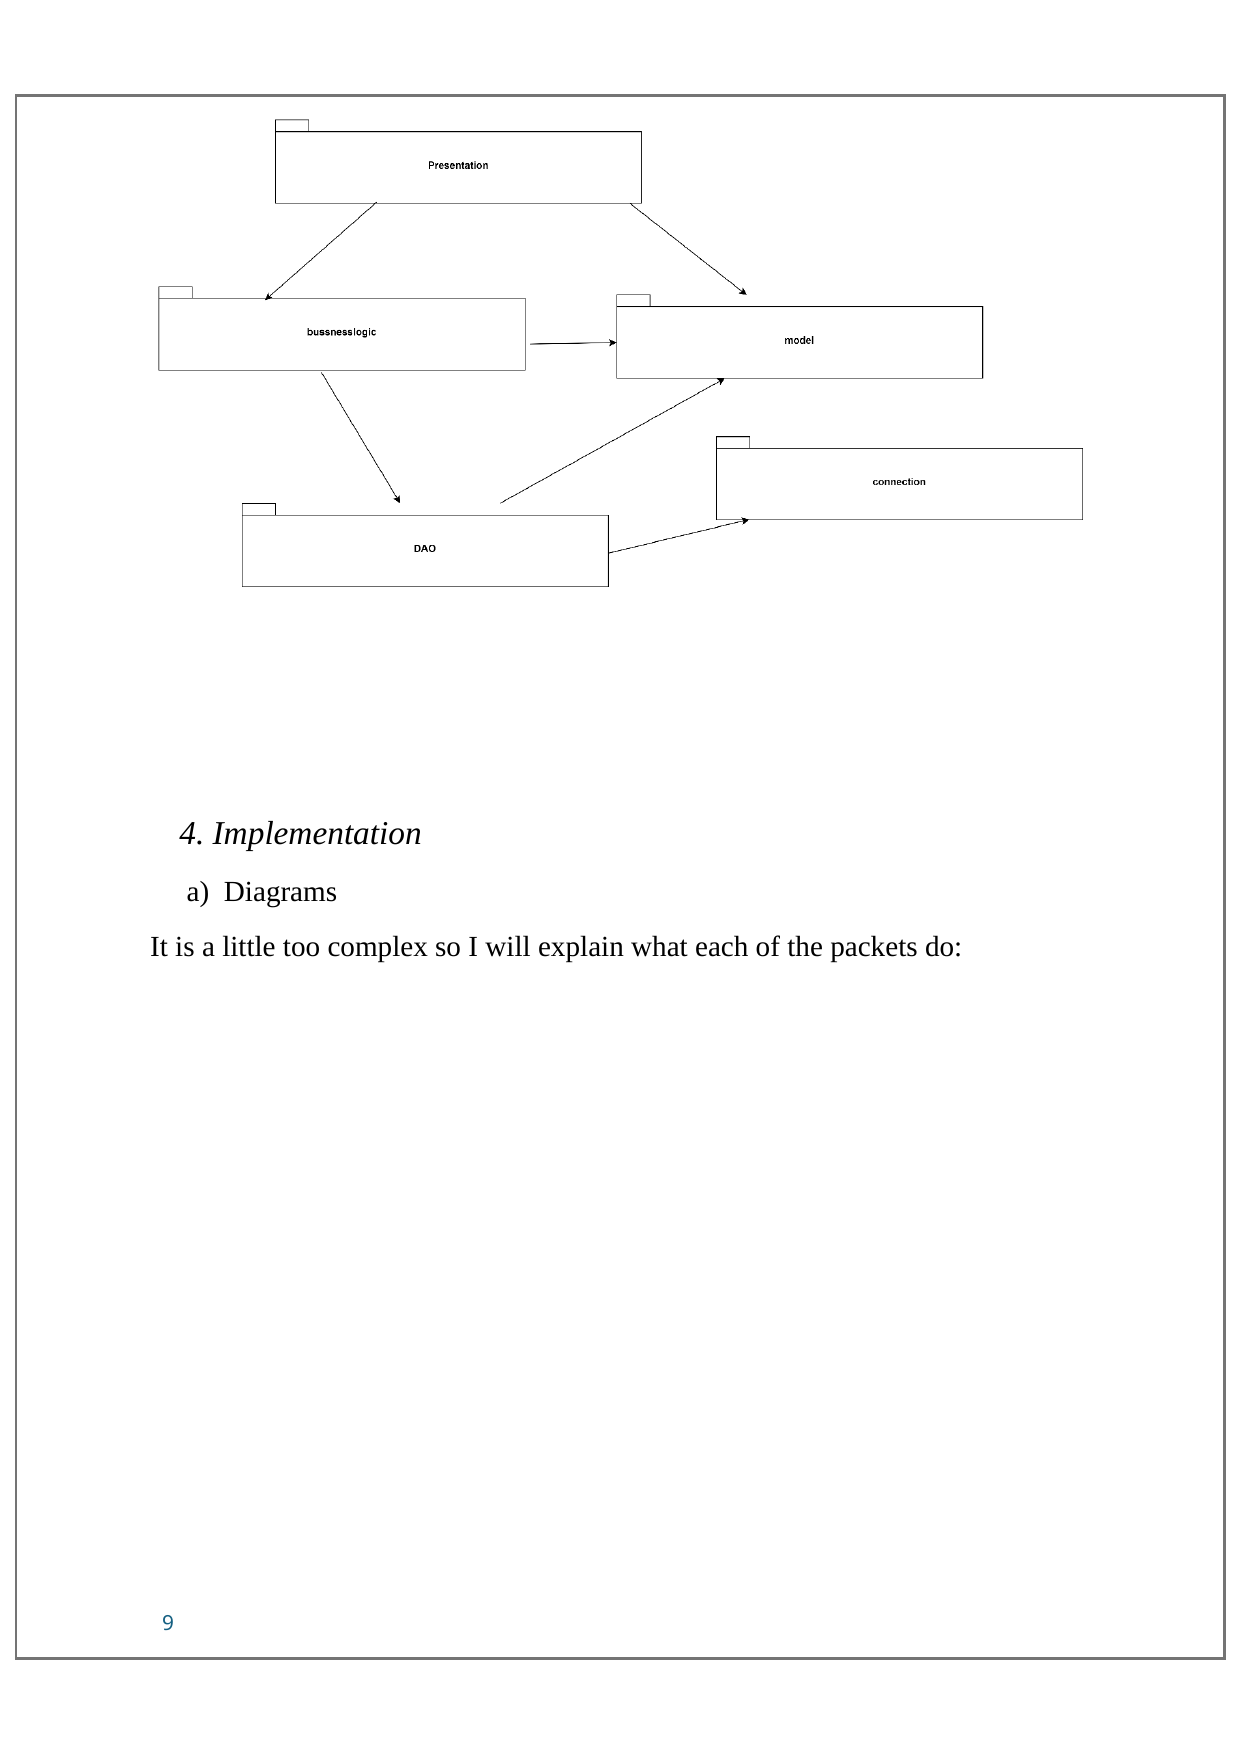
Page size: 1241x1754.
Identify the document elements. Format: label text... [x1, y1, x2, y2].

text a) Diagrams [150, 874, 1090, 908]
text 4. Implementation [150, 813, 1090, 852]
text It is a little too complex so I will explain what each of the packets do: [150, 929, 1090, 963]
